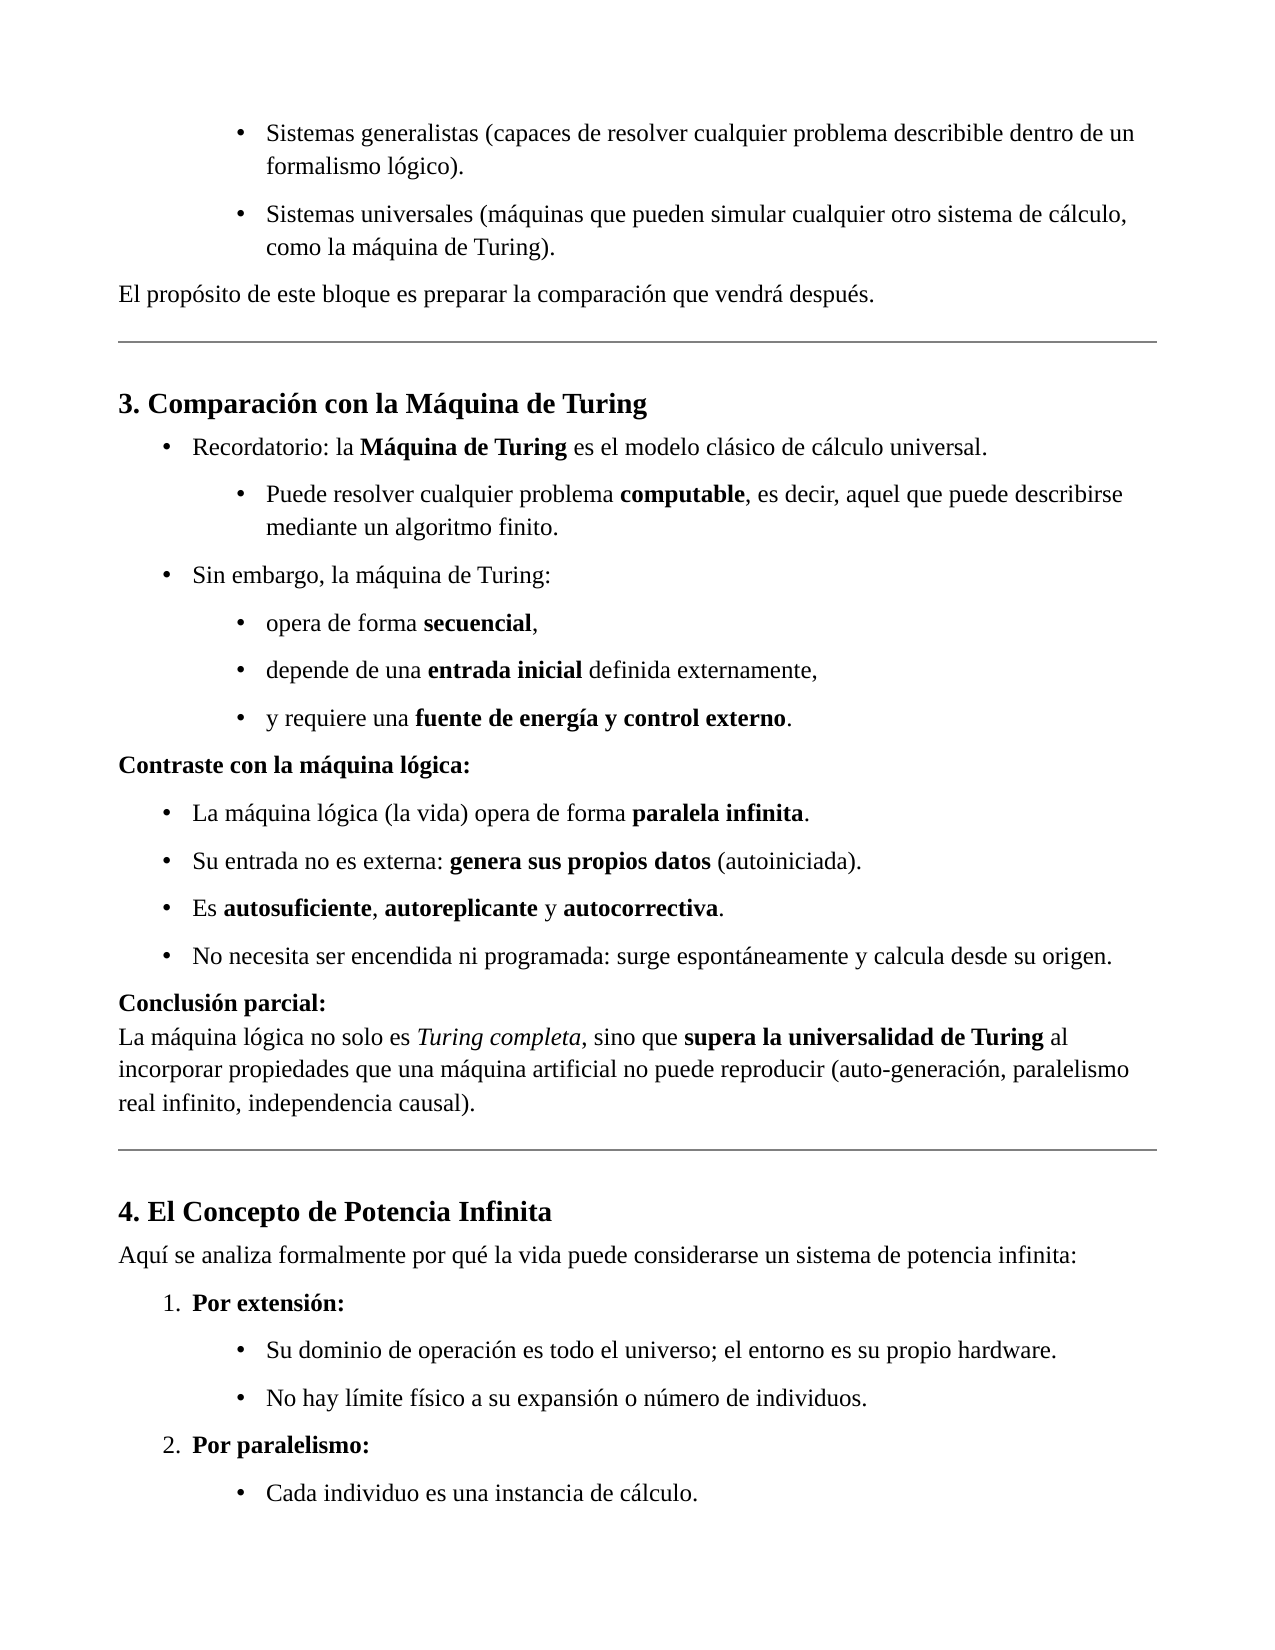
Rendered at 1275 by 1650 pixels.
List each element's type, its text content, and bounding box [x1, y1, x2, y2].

list Su dominio de operación es todo el universo; el entorno es su propio hardware. [236, 1335, 1157, 1364]
list Cada individuo es una instancia de cálculo. [236, 1478, 1157, 1507]
list opera de forma secuencial, [236, 608, 1157, 636]
list No hay límite físico a su expansión o número de individuos. [236, 1383, 1157, 1412]
subtitle 3. Comparación con la Máquina de Turing [118, 386, 1157, 419]
text Contraste con la máquina lógica: [118, 751, 1157, 779]
list No necesita ser encendida ni programada: surge espontáneamente y calcula desde su origen. [162, 941, 1157, 970]
list Por paralelismo: [162, 1431, 1157, 1459]
list Sistemas universales (máquinas que pueden simular cualquier otro sistema de cálculo, como la máquina de Turing). [236, 199, 1157, 261]
list Su entrada no es externa: genera sus propios datos (autoiniciada). [162, 846, 1157, 874]
list Por extensión: [162, 1288, 1157, 1316]
text El propósito de este bloque es preparar la comparación que vendrá después. [118, 279, 1157, 308]
list depende de una entrada inicial definida externamente, [236, 655, 1157, 684]
list Puede resolver cualquier problema computable, es decir, aquel que puede describirse mediante un algoritmo finito. [236, 479, 1157, 541]
list Sistemas generalistas (capaces de resolver cualquier problema describible dentro de un formalismo lógico). [236, 118, 1157, 180]
text Aquí se analiza formalmente por qué la vida puede considerarse un sistema de potencia infinita: [118, 1240, 1157, 1269]
list Recordatorio: la Máquina de Turing es el modelo clásico de cálculo universal. [162, 432, 1157, 461]
list La máquina lógica (la vida) opera de forma paralela infinita. [162, 798, 1157, 827]
text Conclusión parcial: La máquina lógica no solo es Turing completa, sino que supera la universalidad de Turing al incorporar propiedades que una máquina artificial no puede reproducir (auto-generación, paralelismo real infinito, independencia causal). [118, 988, 1157, 1116]
list y requiere una fuente de energía y control externo. [236, 703, 1157, 732]
list Es autosuficiente, autoreplicante y autocorrectiva. [162, 893, 1157, 922]
list Sin embargo, la máquina de Turing: [162, 560, 1157, 589]
subtitle 4. El Concepto de Potencia Infinita [118, 1194, 1157, 1228]
